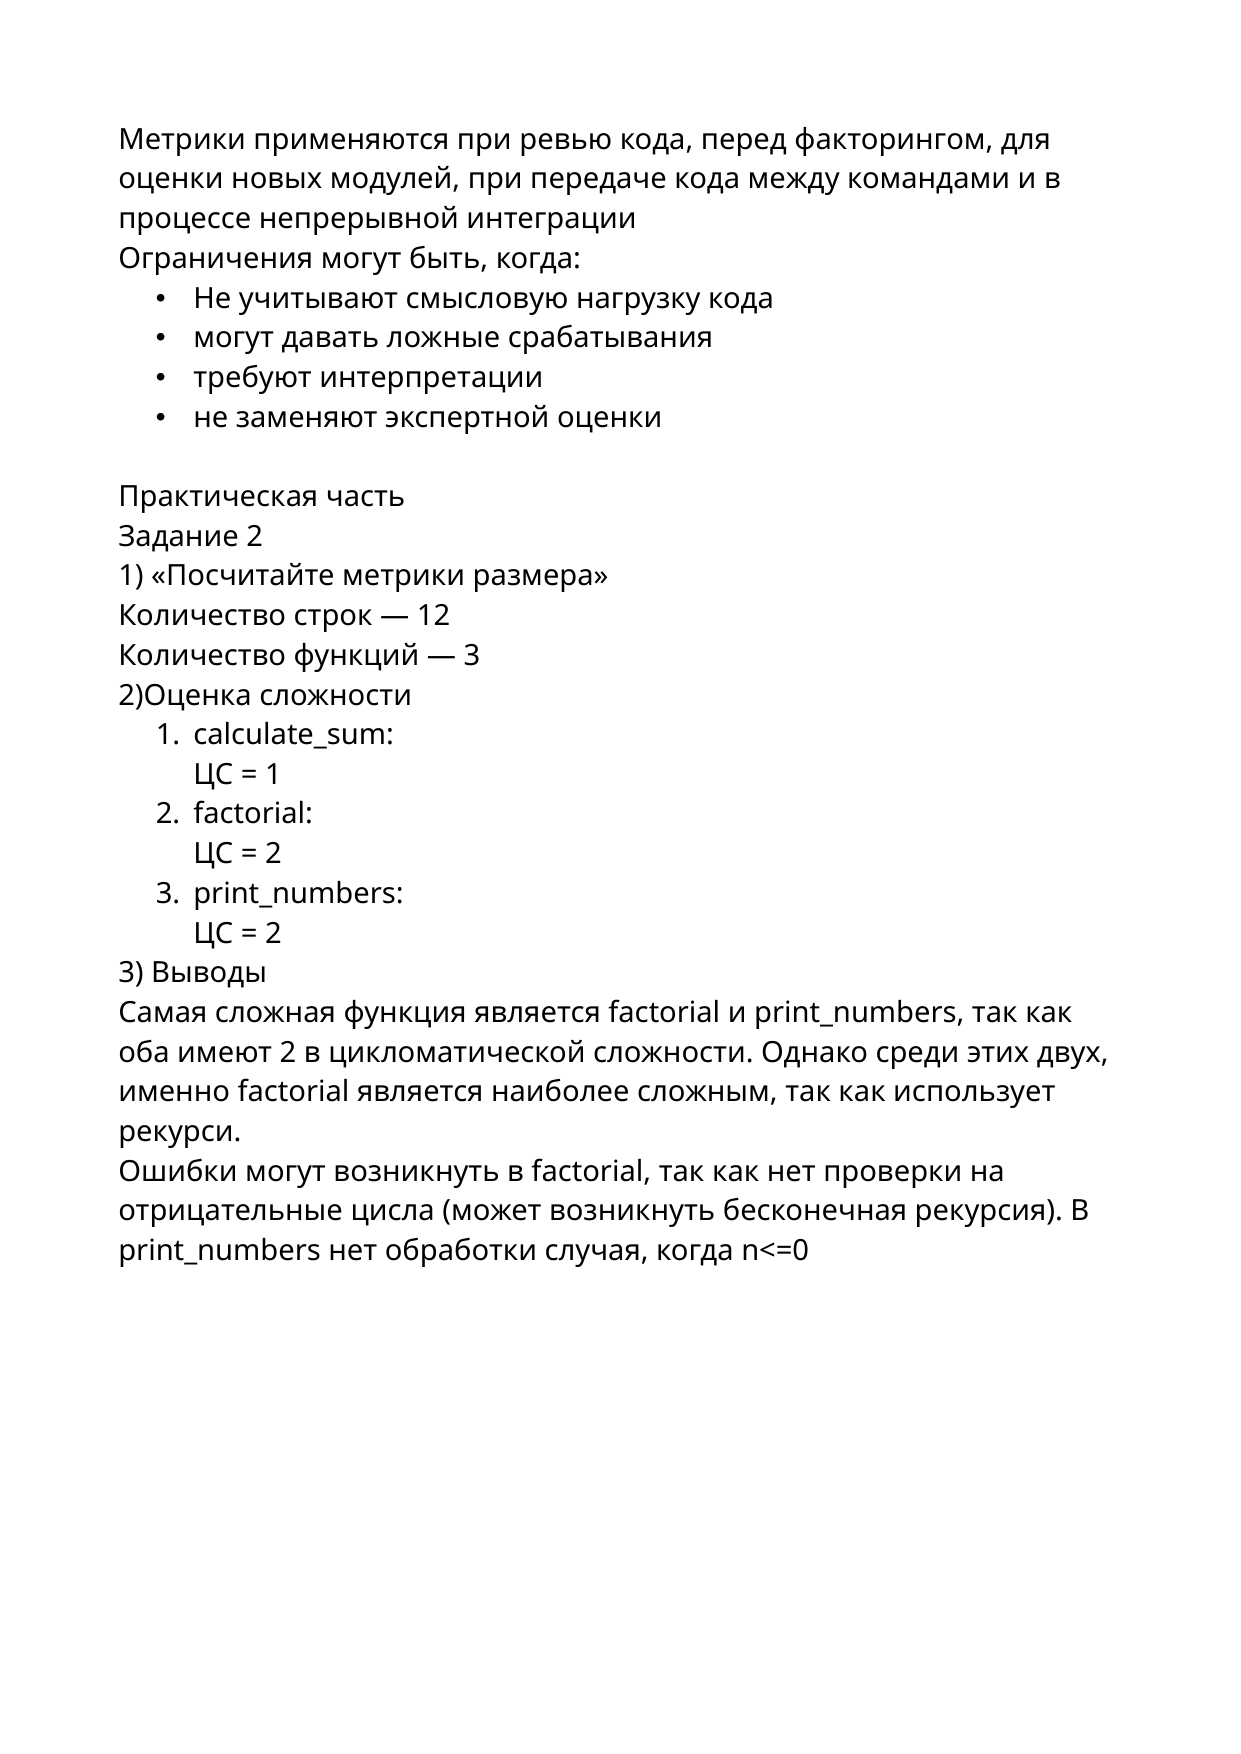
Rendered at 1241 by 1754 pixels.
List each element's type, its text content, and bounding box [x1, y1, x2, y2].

list ЦС = 1 [156, 753, 1122, 793]
list print_numbers: [156, 872, 1122, 912]
text Ограничения могут быть, когда: [118, 237, 1122, 277]
text Количество функций — 3 [118, 634, 1122, 674]
list могут давать ложные срабатывания [156, 317, 1122, 356]
list Не учитывают смысловую нагрузку кода [156, 277, 1122, 317]
text 3) Выводы [118, 952, 1122, 991]
list calculate_sum: [156, 713, 1122, 753]
list не заменяют экспертной оценки [156, 396, 1122, 436]
text Ошибки могут возникнуть в factorial, так как нет проверки на отрицательные цисла (может возникнуть бесконечная рекурсия). В print_numbers нет обработки случая, когда n<=0 [118, 1150, 1122, 1269]
text Практическая часть [118, 475, 1122, 515]
text Задание 2 [118, 515, 1122, 555]
text Количество строк — 12 [118, 594, 1122, 634]
text 2)Оценка сложности [118, 674, 1122, 713]
text Метрики применяются при ревью кода, перед факторингом, для оценки новых модулей, при передаче кода между командами и в процессе непрерывной интеграции [118, 118, 1122, 237]
list ЦС = 2 [156, 832, 1122, 872]
list factorial: [156, 793, 1122, 832]
list требуют интерпретации [156, 356, 1122, 396]
text 1) «Посчитайте метрики размера» [118, 555, 1122, 594]
list ЦС = 2 [156, 912, 1122, 952]
text Самая сложная функция является factorial и print_numbers, так как оба имеют 2 в цикломатической сложности. Однако среди этих двух, именно factorial является наиболее сложным, так как использует рекурси. [118, 991, 1122, 1150]
